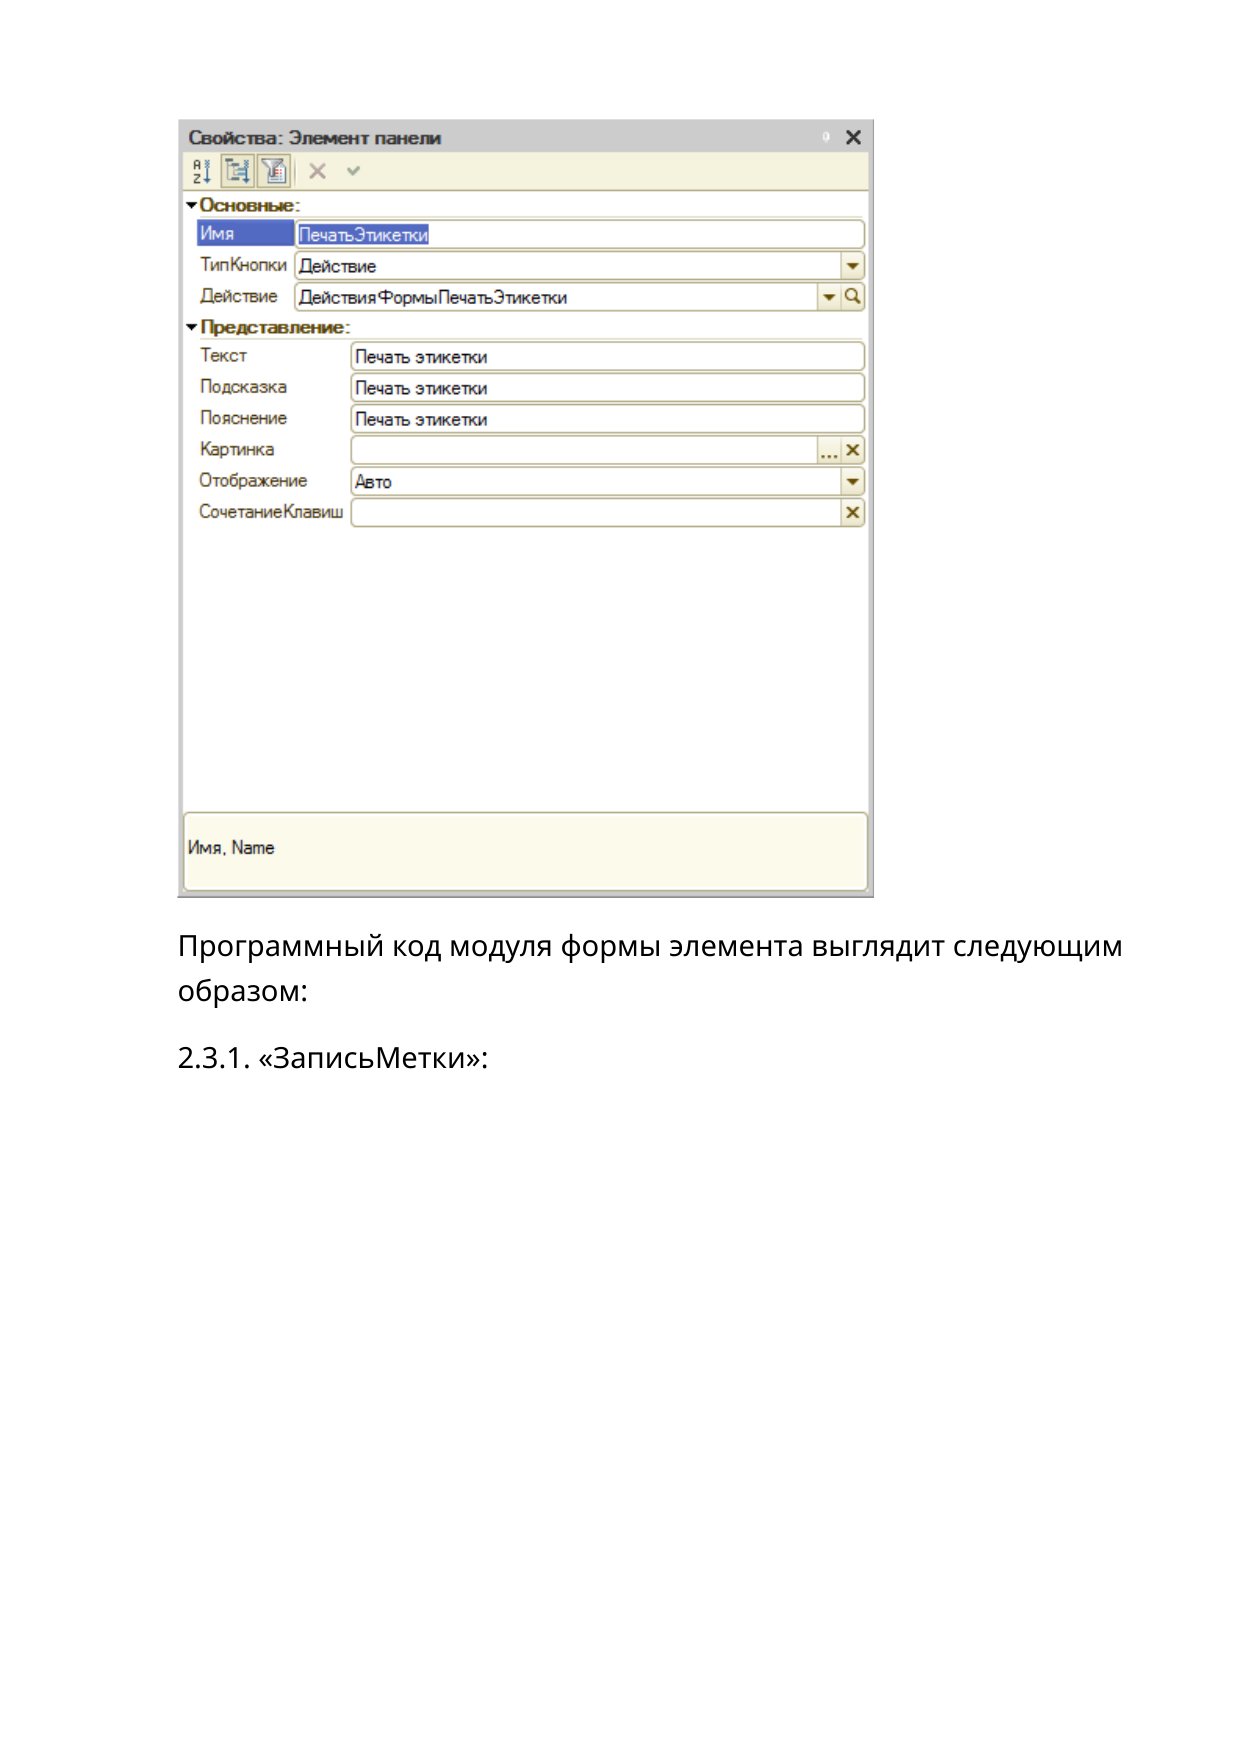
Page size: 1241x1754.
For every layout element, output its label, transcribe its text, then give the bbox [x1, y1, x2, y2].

text Программный код модуля формы элемента выглядит следующим образом: [177, 925, 1152, 1010]
text 2.3.1. «ЗаписьМетки»: [177, 1037, 1152, 1077]
picture [177, 118, 874, 898]
